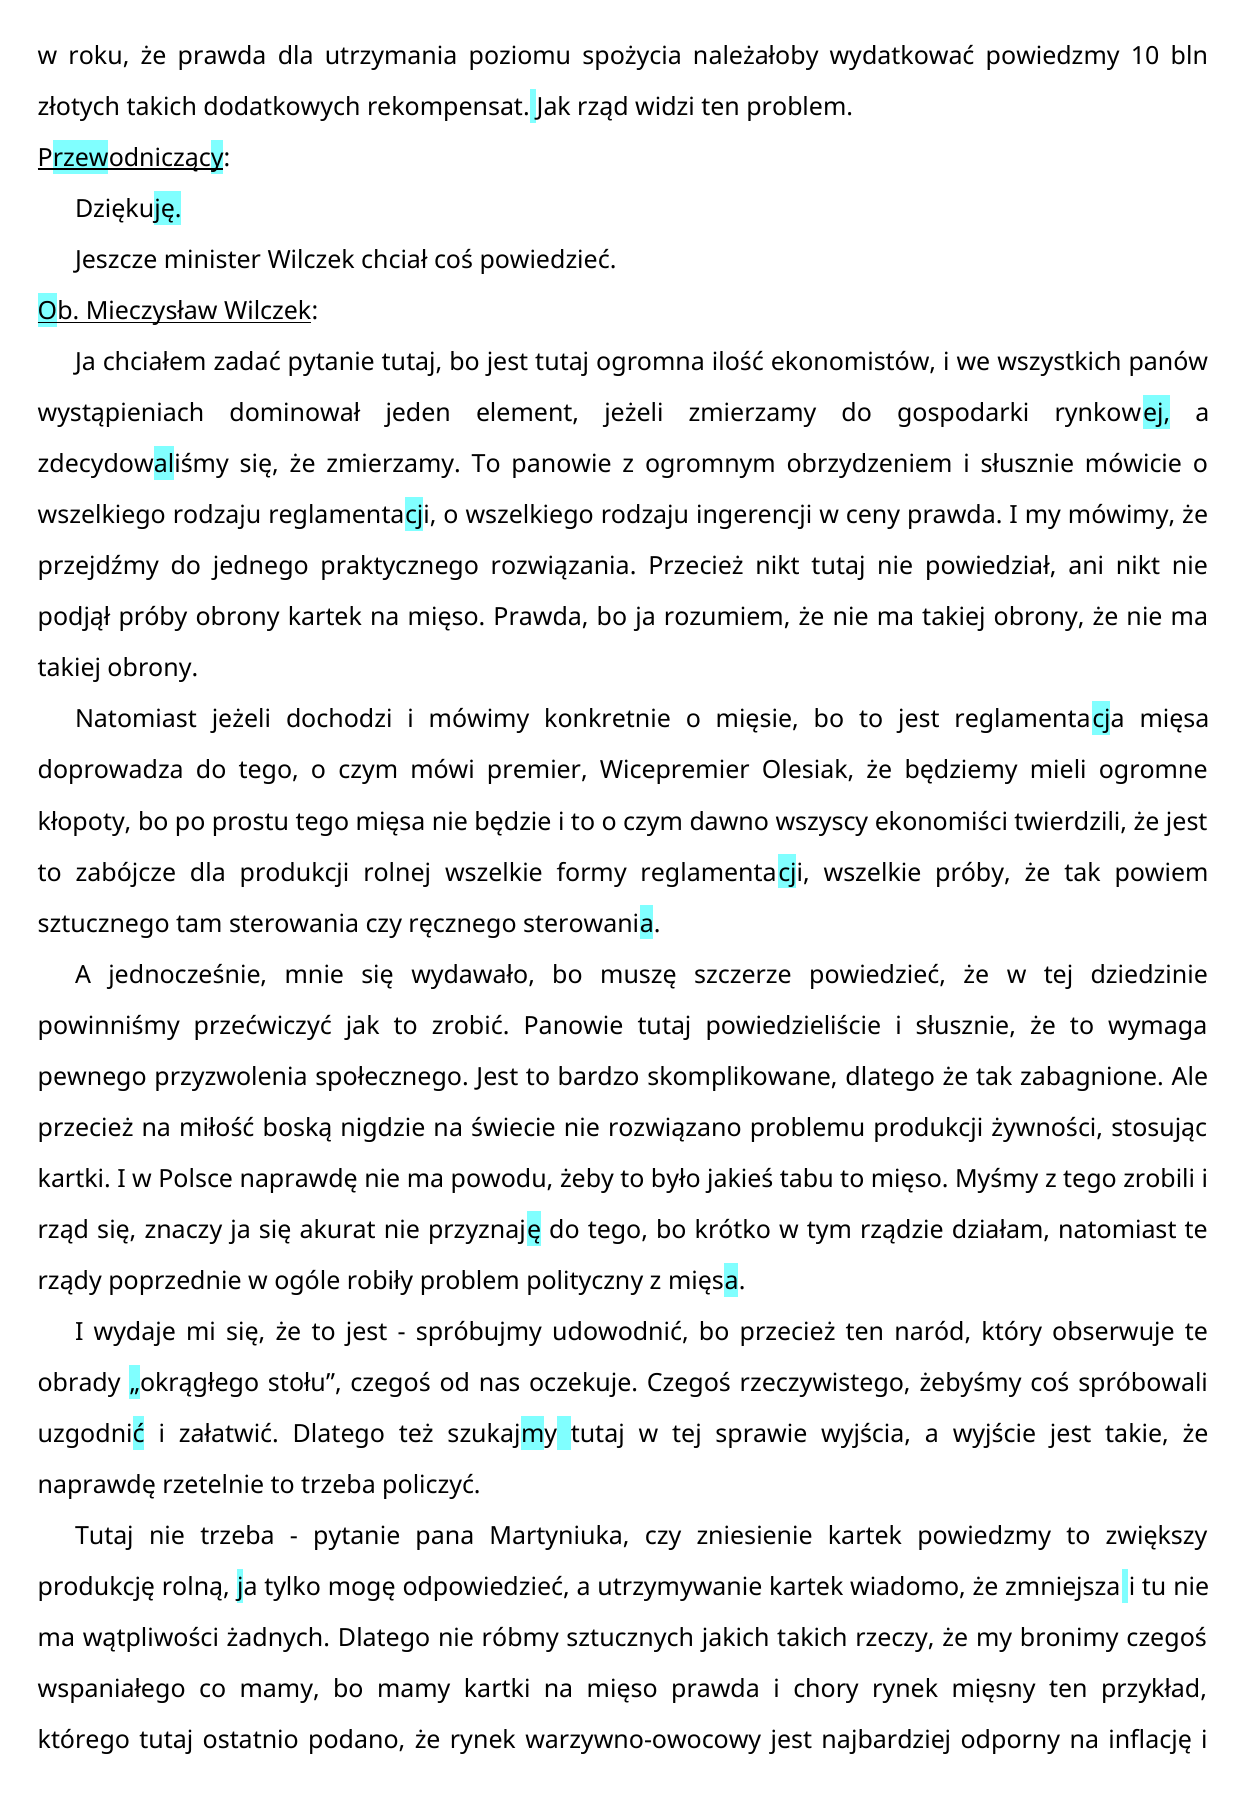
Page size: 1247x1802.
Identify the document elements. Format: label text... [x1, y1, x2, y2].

text Ja chciałem zadać pytanie tutaj, bo jest tutaj ogromna ilość ekonomistów, i we wszystkich panów wystąpieniach dominował jeden element, jeżeli zmierzamy do gospodarki rynkowej, a zdecydowaliśmy się, że zmierzamy. To panowie z ogromnym obrzydzeniem i słusznie mówicie o wszelkiego rodzaju reglamentacji, o wszelkiego rodzaju ingerencji w ceny prawda. I my mówimy, że przejdźmy do jednego praktycznego rozwiązania. Przecież nikt tutaj nie powiedział, ani nikt nie podjął próby obrony kartek na mięso. Prawda, bo ja rozumiem, że nie ma takiej obrony, że nie ma takiej obrony. [37, 344, 1209, 684]
text Przewodniczący: [107, 139, 211, 168]
text Jeszcze minister Wilczek chciał coś powiedzieć. [37, 242, 1209, 276]
text A jednocześnie, mnie się wydawało, bo muszę szczerze powiedzieć, że w tej dziedzinie powinniśmy przećwiczyć jak to zrobić. Panowie tutaj powiedzieliście i słusznie, że to wymaga pewnego przyzwolenia społecznego. Jest to bardzo skomplikowane, dlatego że tak zabagnione. Ale przecież na miłość boską nigdzie na świecie nie rozwiązano problemu produkcji żywności, stosując kartki. I w Polsce naprawdę nie ma powodu, żeby to było jakieś tabu to mięso. Myśmy z tego zrobili i rząd się, znaczy ja się akurat nie przyznaję do tego, bo krótko w tym rządzie działam, natomiast te rządy poprzednie w ogóle robiły problem polityczny z mięsa. [37, 956, 1209, 1297]
text Ob. Mieczysław Wilczek: [37, 293, 1209, 327]
text Dziękuję. [37, 191, 1209, 225]
text Przewodniczący: [37, 139, 52, 168]
text w roku, że prawda dla utrzymania poziomu spożycia należałoby wydatkować powiedzmy 10 bln złotych takich dodatkowych rekompensat. Jak rząd widzi ten problem. [37, 37, 1209, 123]
text Natomiast jeżeli dochodzi i mówimy konkretnie o mięsie, bo to jest reglamentacja mięsa doprowadza do tego, o czym mówi premier, Wicepremier Olesiak, że będziemy mieli ogromne kłopoty, bo po prostu tego mięsa nie będzie i to o czym dawno wszyscy ekonomiści twierdzili, że jest to zabójcze dla produkcji rolnej wszelkie formy reglamentacji, wszelkie próby, że tak powiem sztucznego tam sterowania czy ręcznego sterowania. [37, 701, 1209, 939]
text I wydaje mi się, że to jest - spróbujmy udowodnić, bo przecież ten naród, który obserwuje te obrady „okrągłego stołu”, czegoś od nas oczekuje. Czegoś rzeczywistego, żebyśmy coś spróbowali uzgodnić i załatwić. Dlatego też szukajmy tutaj w tej sprawie wyjścia, a wyjście jest takie, że naprawdę rzetelnie to trzeba policzyć. [37, 1313, 1209, 1501]
text Przewodniczący: [222, 139, 1209, 174]
text Przewodniczący: [109, 170, 210, 174]
text Tutaj nie trzeba - pytanie pana Martyniuka, czy zniesienie kartek powiedzmy to zwiększy produkcję rolną, ja tylko mogę odpowiedzieć, a utrzymywanie kartek wiadomo, że zmniejsza i tu nie ma wątpliwości żadnych. Dlatego nie róbmy sztucznych jakich takich rzeczy, że my bronimy czegoś wspaniałego co mamy, bo mamy kartki na mięso prawda i chory rynek mięsny ten przykład, którego tutaj ostatnio podano, że rynek warzywno-owocowy jest najbardziej odporny na inflację i [37, 1518, 1209, 1756]
